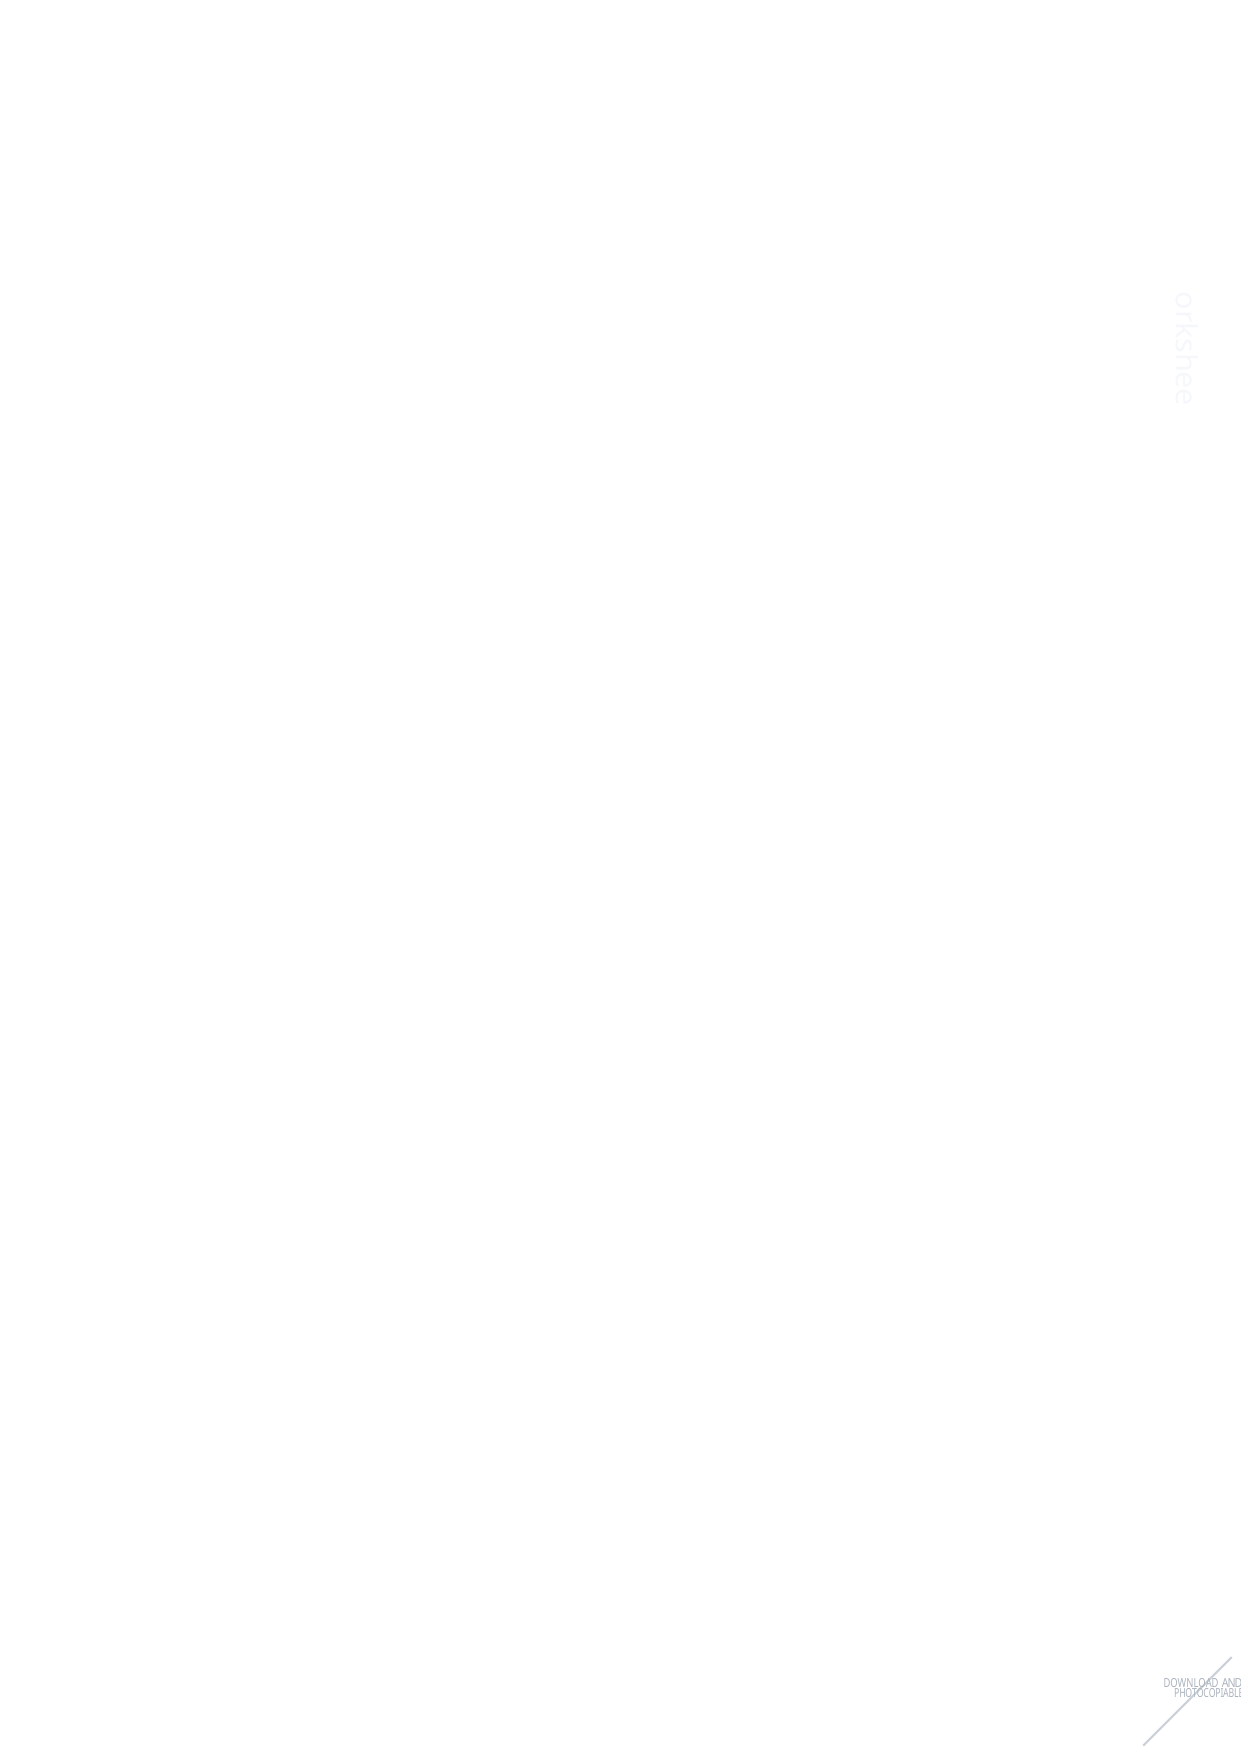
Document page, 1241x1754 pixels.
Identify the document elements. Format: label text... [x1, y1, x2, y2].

text PHOTOCOPIABLE [1174, 1687, 1240, 1700]
text DOWNLOAD AND [1163, 1677, 1240, 1689]
text orksheet [1169, 292, 1207, 409]
